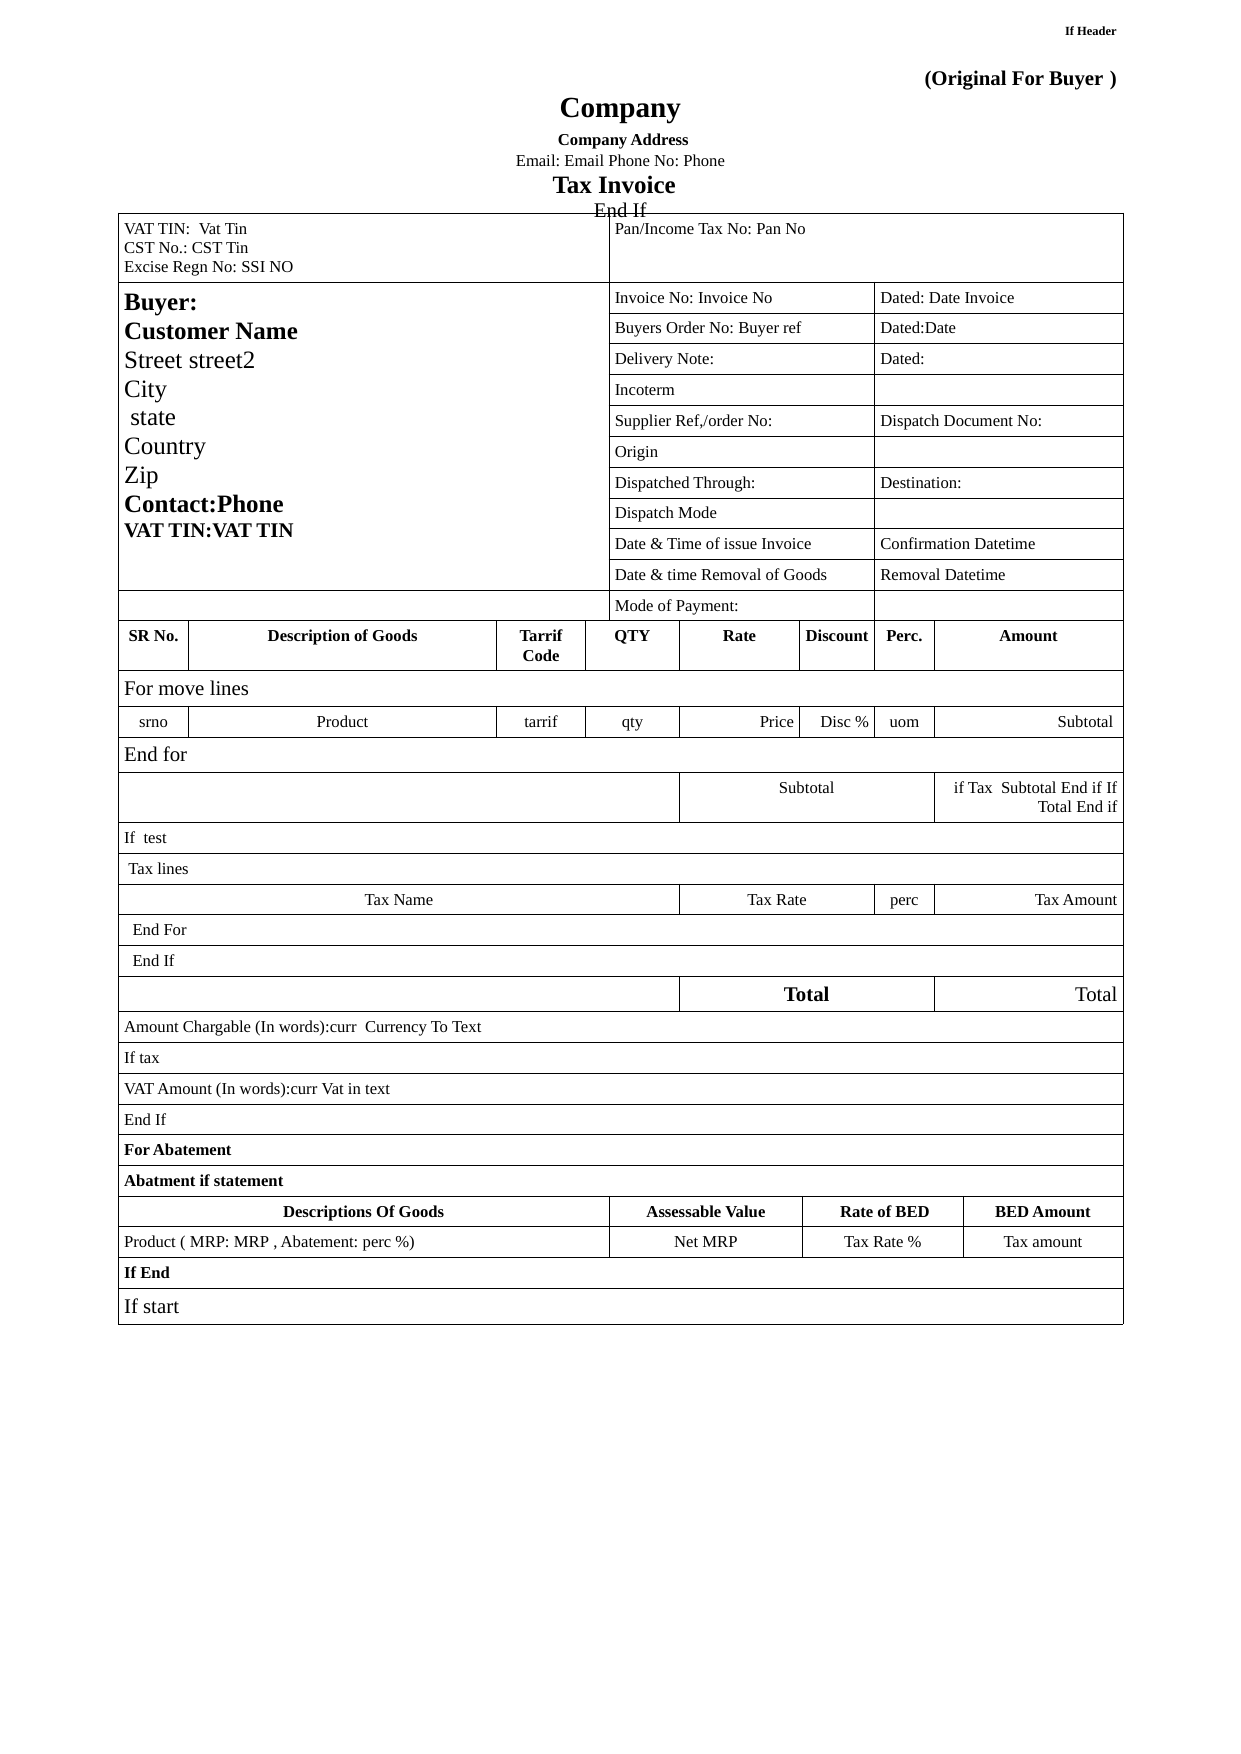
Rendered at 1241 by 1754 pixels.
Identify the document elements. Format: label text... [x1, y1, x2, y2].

table_cell [119, 977, 679, 1011]
table_cell Description of Goods [189, 621, 496, 670]
table_cell tarrif [497, 707, 585, 737]
table_cell Confirmation Datetime [875, 529, 1123, 559]
table_header VAT TIN: Vat Tin CST No.: CST Tin Excise Regn No: SSI NO [119, 214, 609, 282]
table_cell Incoterm [610, 375, 874, 405]
table_cell BED Amount [964, 1197, 1123, 1226]
table_cell qty [586, 707, 679, 737]
table_cell [119, 773, 679, 822]
table_cell End If [119, 1105, 1123, 1134]
table_cell Perc. [875, 621, 934, 670]
table_cell [875, 375, 1123, 405]
table_cell [119, 591, 609, 620]
table_cell Origin [610, 437, 874, 467]
table_cell Delivery Note: [610, 344, 874, 374]
table_cell Descriptions Of Goods [119, 1197, 609, 1226]
table_cell Date & time Removal of Goods [610, 560, 874, 589]
table_cell Tax Name [119, 885, 679, 914]
table_cell Dated:Date [875, 314, 1123, 343]
table_cell Mode of Payment: [610, 591, 874, 620]
table_cell Product ( MRP: MRP , Abatement: perc %) [119, 1227, 609, 1257]
table_cell if Tax Subtotal End if If Total End if [935, 773, 1123, 822]
table_cell Price [680, 707, 799, 737]
table_cell Date & Time of issue Invoice [610, 529, 874, 559]
table_cell If End [119, 1258, 1123, 1288]
table_cell [875, 499, 1123, 528]
table_cell QTY [586, 621, 679, 670]
table_cell For move lines [119, 671, 1123, 706]
table_cell Net MRP [610, 1227, 802, 1257]
table_cell Abatment if statement [119, 1166, 1123, 1196]
table_cell uom [875, 707, 934, 737]
table_cell [875, 437, 1123, 467]
table_cell Amount Chargable (In words):curr Currency To Text [119, 1012, 1123, 1042]
table_cell Destination: [875, 468, 1123, 497]
table_cell Dispatch Document No: [875, 406, 1123, 436]
table_cell Subtotal [680, 773, 934, 822]
table_cell Disc % [800, 707, 874, 737]
table_cell Product [189, 707, 496, 737]
table_header Pan/Income Tax No: Pan No [610, 214, 1123, 282]
table_cell Rate [680, 621, 799, 670]
table_cell perc [875, 885, 934, 914]
table_cell Removal Datetime [875, 560, 1123, 589]
table_cell Discount [800, 621, 874, 670]
table_cell Dispatched Through: [610, 468, 874, 497]
table_cell Tax Amount [935, 885, 1123, 914]
table_cell Total [680, 977, 934, 1011]
table_cell Assessable Value [610, 1197, 802, 1226]
table_cell Rate of BED [803, 1197, 963, 1226]
table_cell Buyers Order No: Buyer ref [610, 314, 874, 343]
table_cell Dated: Date Invoice [875, 283, 1123, 312]
table_cell Tarrif Code [497, 621, 585, 670]
table_cell Dated: [875, 344, 1123, 374]
table_cell SR No. [119, 621, 188, 670]
table_cell Buyer: Customer Name Street street2 City state Country Zip Contact:Phone VAT TIN:VAT TIN [119, 283, 609, 589]
table_cell srno [119, 707, 188, 737]
table_cell Invoice No: Invoice No [610, 283, 874, 312]
table_cell Subtotal [935, 707, 1123, 737]
table_cell Supplier Ref,/order No: [610, 406, 874, 436]
table_cell Tax amount [964, 1227, 1123, 1257]
table_cell [875, 591, 1123, 620]
table_cell Total [935, 977, 1123, 1011]
table_cell End If [119, 946, 1123, 976]
table_cell If start [119, 1289, 1123, 1323]
table_cell For Abatement [119, 1135, 1123, 1165]
table_cell If tax [119, 1043, 1123, 1073]
table_cell End For [119, 915, 1123, 945]
table_cell If test [119, 823, 1123, 853]
table_cell Tax lines [119, 854, 1123, 883]
table_cell Tax Rate [680, 885, 874, 914]
table_cell Dispatch Mode [610, 499, 874, 528]
table_cell Tax Rate % [803, 1227, 963, 1257]
table_cell End for [119, 738, 1123, 772]
table_cell VAT Amount (In words):curr Vat in text [119, 1074, 1123, 1103]
table_cell Amount [935, 621, 1123, 670]
